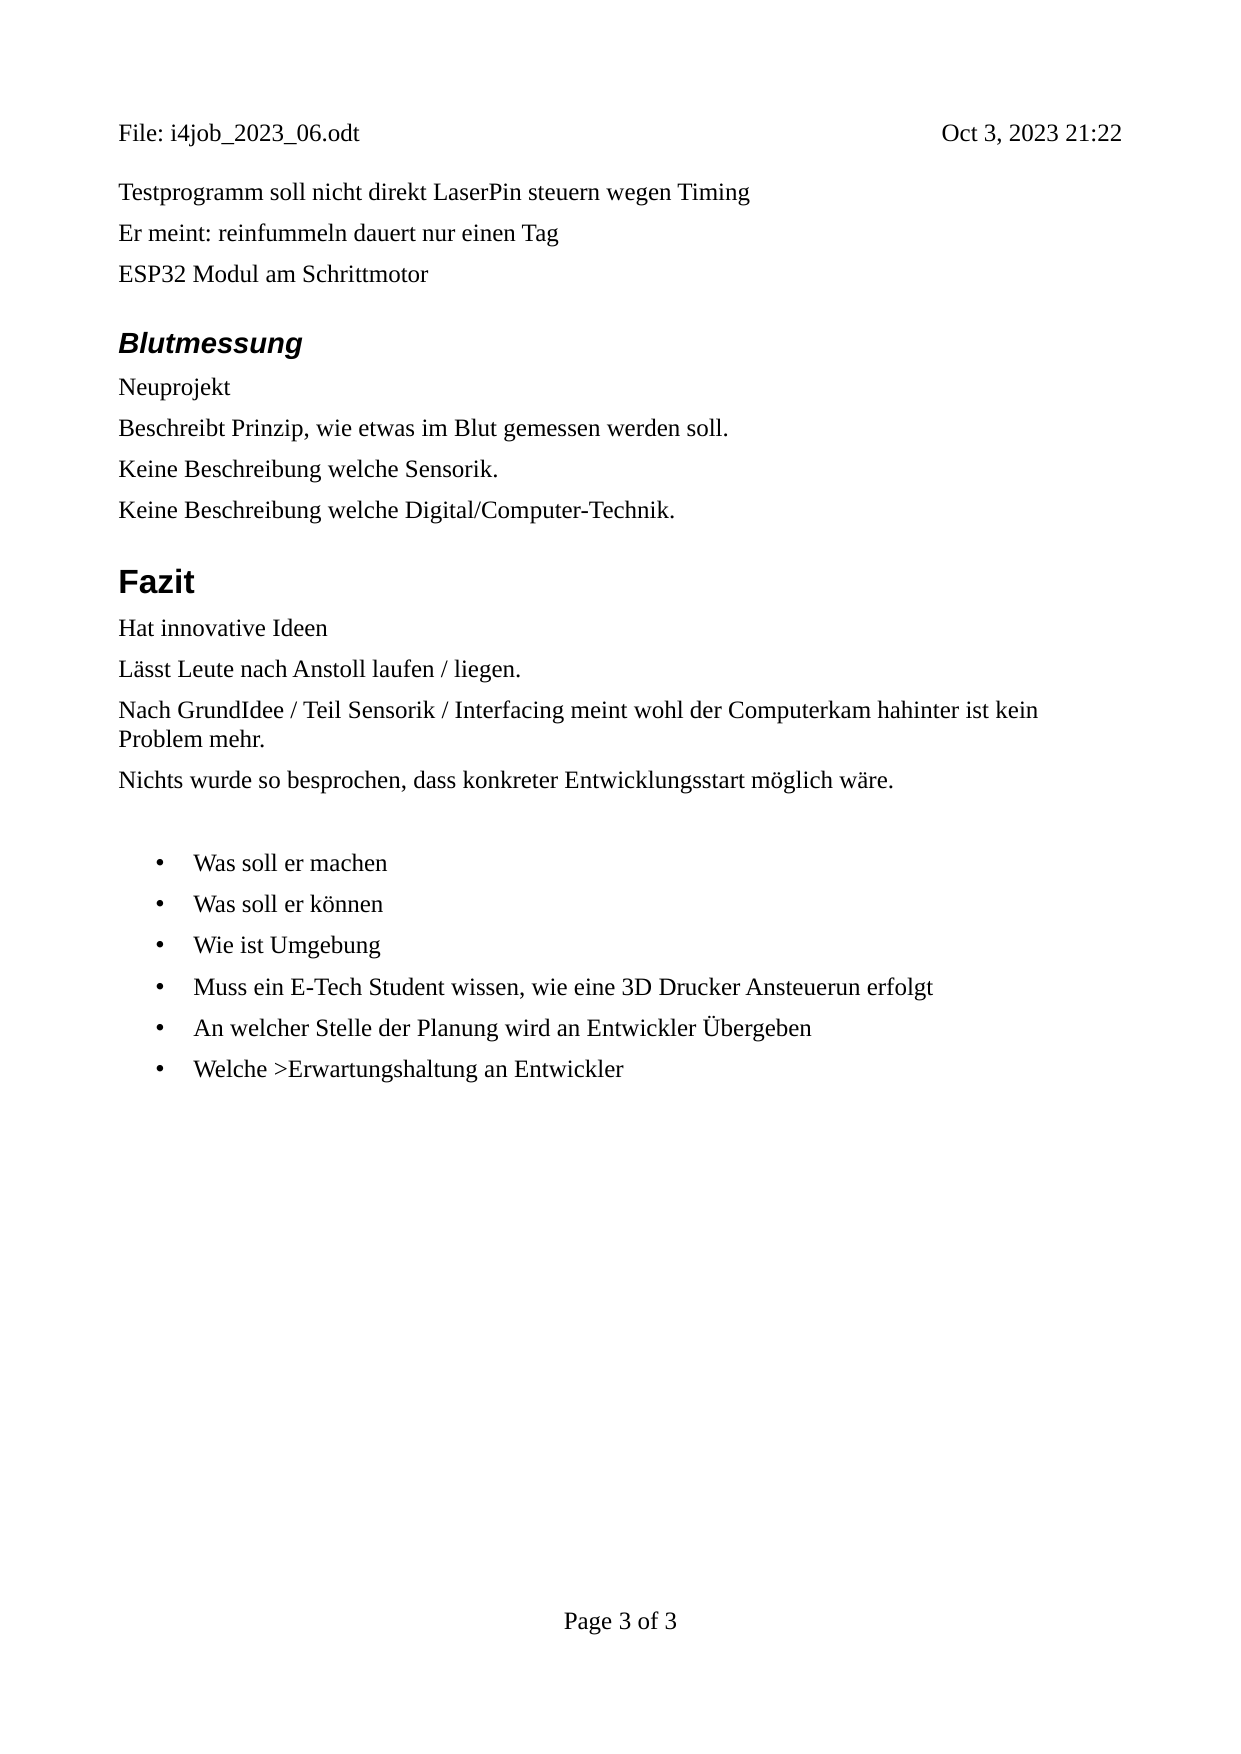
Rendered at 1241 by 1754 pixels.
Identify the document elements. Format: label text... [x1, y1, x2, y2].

text Hat innovative Ideen [118, 613, 1122, 642]
subtitle Fazit [118, 562, 1122, 601]
text Testprogramm soll nicht direkt LaserPin steuern wegen Timing [118, 177, 1122, 206]
list Welche >Erwartungshaltung an Entwickler [156, 1054, 1122, 1083]
list An welcher Stelle der Planung wird an Entwickler Übergeben [156, 1013, 1122, 1042]
text Er meint: reinfummeln dauert nur einen Tag [118, 218, 1122, 247]
text Beschreibt Prinzip, wie etwas im Blut gemessen werden soll. [118, 413, 1122, 442]
list Was soll er machen [156, 848, 1122, 877]
text Keine Beschreibung welche Digital/Computer-Technik. [118, 496, 1122, 524]
subtitle Blutmessung [118, 326, 1122, 359]
text Lässt Leute nach Anstoll laufen / liegen. [118, 654, 1122, 683]
text Keine Beschreibung welche Sensorik. [118, 454, 1122, 483]
text Nichts wurde so besprochen, dass konkreter Entwicklungsstart möglich wäre. [118, 766, 1122, 794]
list Was soll er können [156, 889, 1122, 918]
text ESP32 Modul am Schrittmotor [118, 259, 1122, 288]
list Muss ein E-Tech Student wissen, wie eine 3D Drucker Ansteuerun erfolgt [156, 972, 1122, 1001]
text Nach GrundIdee / Teil Sensorik / Interfacing meint wohl der Computerkam hahinter ist kein Problem mehr. [118, 696, 1122, 753]
text Neuprojekt [118, 372, 1122, 401]
list Wie ist Umgebung [156, 931, 1122, 959]
